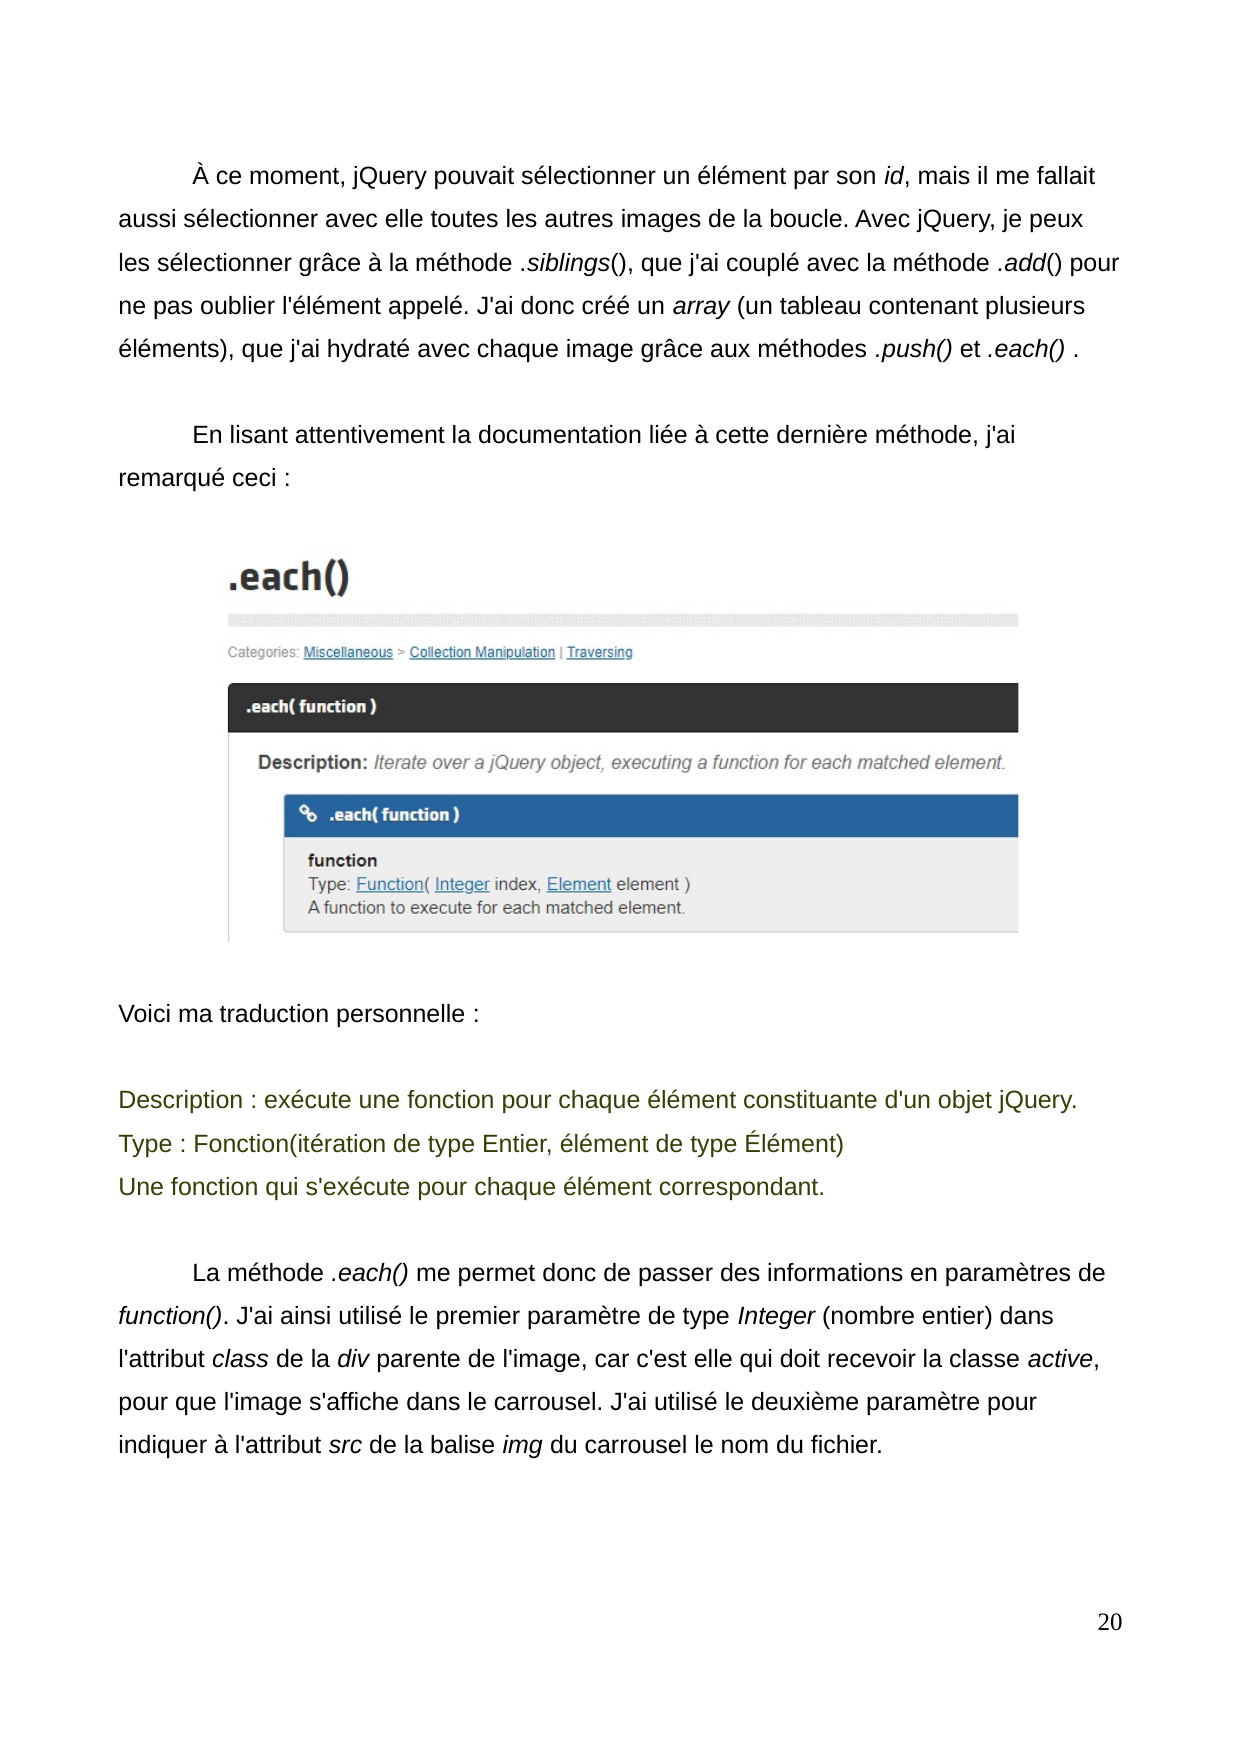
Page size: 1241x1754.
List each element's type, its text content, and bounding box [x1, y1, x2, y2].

text À ce moment, jQuery pouvait sélectionner un élément par son id, mais il me fallait aussi sélectionner avec elle toutes les autres images de la boucle. Avec jQuery, je peux les sélectionner grâce à la méthode .siblings(), que j'ai couplé avec la méthode .add() pour ne pas oublier l'élément appelé. J'ai donc créé un array (un tableau contenant plusieurs éléments), que j'ai hydraté avec chaque image grâce aux méthodes .push() et .each() . [118, 161, 1122, 362]
text Type : Fonction(itération de type Entier, élément de type Élément) [118, 1128, 1122, 1157]
text En lisant attentivement la documentation liée à cette dernière méthode, j'ai remarqué ceci : [118, 420, 1122, 492]
text Voici ma traduction personnelle : [118, 999, 1122, 1028]
picture [221, 549, 1019, 942]
text Description : exécute une fonction pour chaque élément constituante d'un objet jQuery. [118, 1085, 1122, 1114]
text Une fonction qui s'exécute pour chaque élément correspondant. [118, 1172, 1122, 1200]
text La méthode .each() me permet donc de passer des informations en paramètres de function(). J'ai ainsi utilisé le premier paramètre de type Integer (nombre entier) dans l'attribut class de la div parente de l'image, car c'est elle qui doit recevoir la classe active, pour que l'image s'affiche dans le carrousel. J'ai utilisé le deuxième paramètre pour indiquer à l'attribut src de la balise img du carrousel le nom du fichier. [118, 1258, 1122, 1459]
